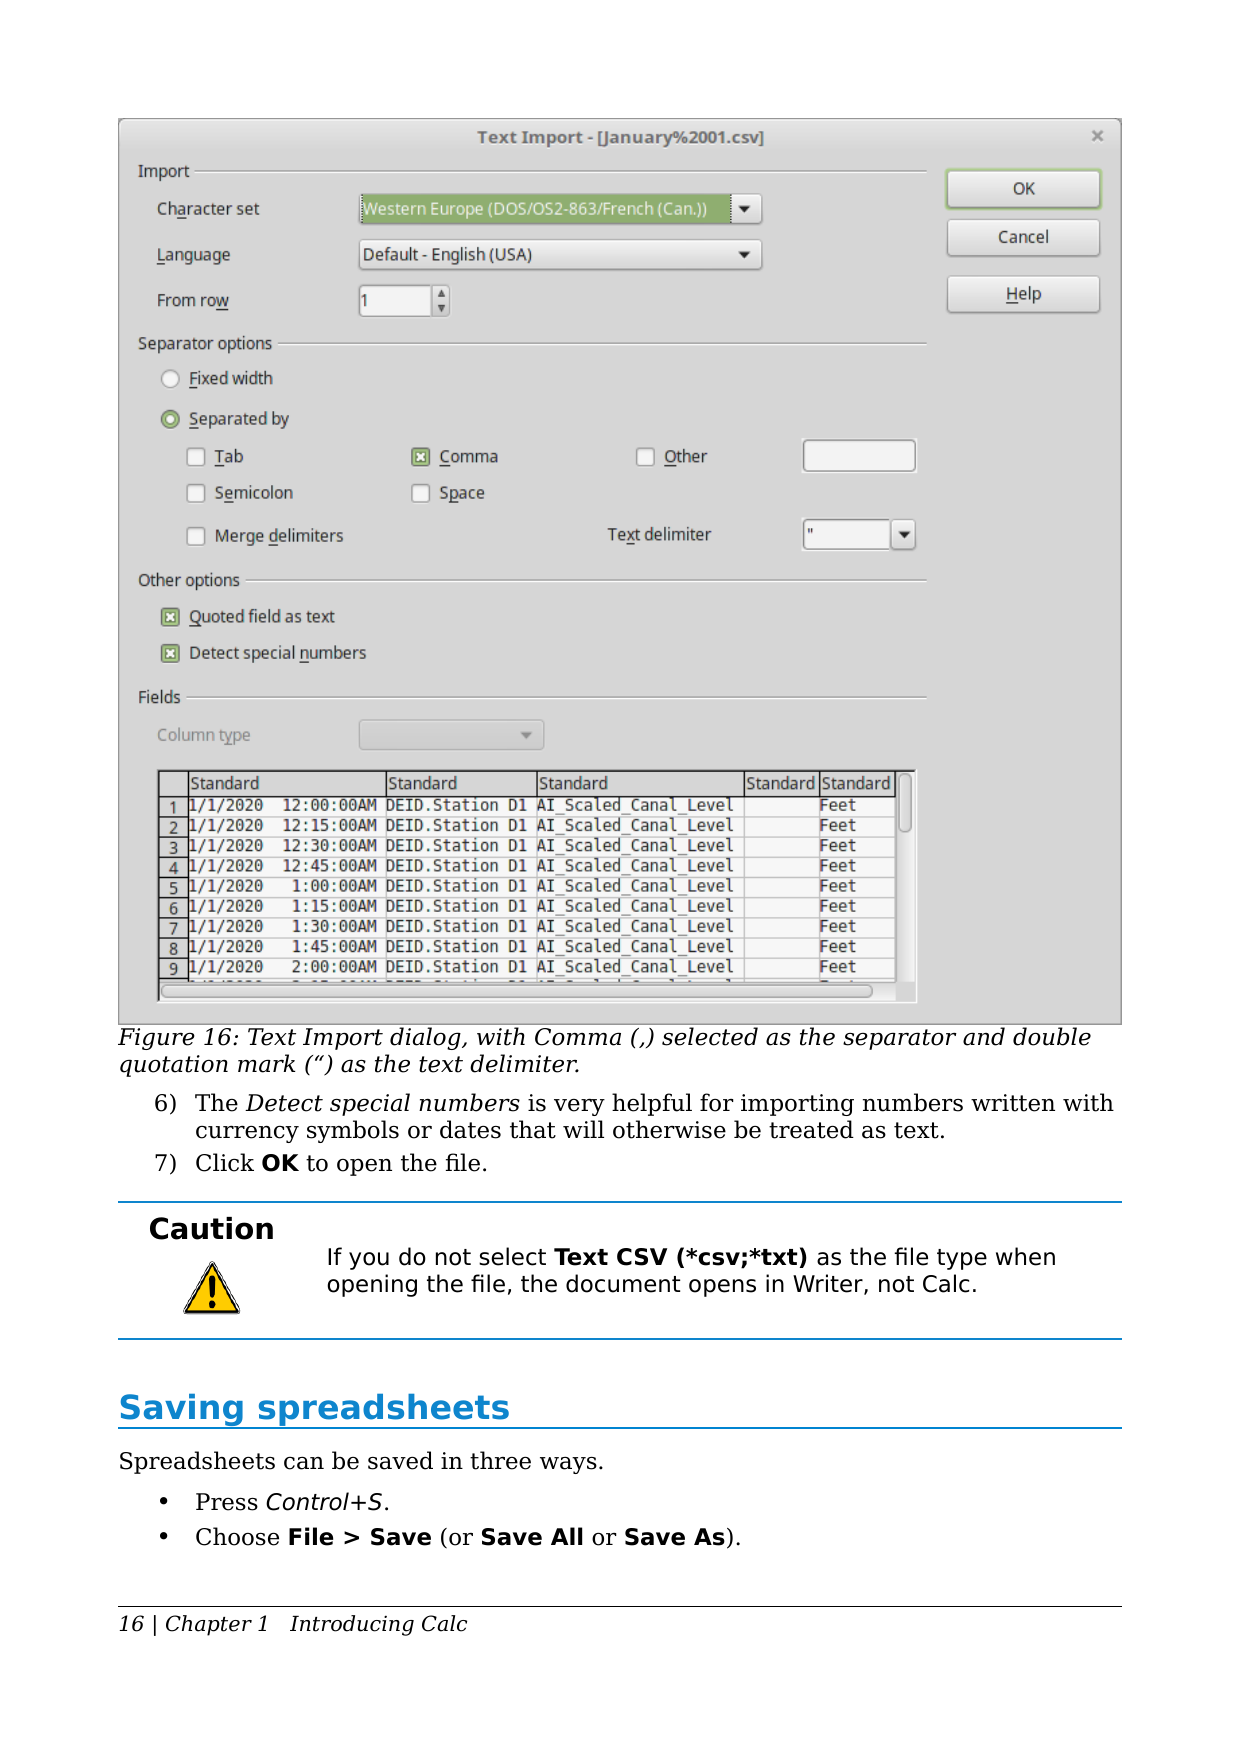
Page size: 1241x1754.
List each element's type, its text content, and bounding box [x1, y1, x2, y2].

picture [118, 118, 1122, 1025]
list Choose File > Save (or Save All or Save As). [156, 1522, 1122, 1552]
text Spreadsheets can be saved in three ways. [118, 1448, 1122, 1474]
text Figure 16: Text Import dialog, with Comma (,) selected as the separator and double quotation mark (“) as the text delimiter. [118, 1025, 1122, 1078]
subtitle Saving spreadsheets [118, 1388, 1122, 1427]
picture [179, 1257, 244, 1318]
table_header Caution [118, 1203, 305, 1338]
table_header If you do not select Text CSV (*csv;*txt) as the file type when opening the file, the document opens in Writer, not Calc. [305, 1203, 1122, 1338]
list Press Control+S. [156, 1487, 1122, 1516]
list The Detect special numbers is very helpful for importing numbers written with currency symbols or dates that will otherwise be treated as text. [177, 1090, 1122, 1143]
list Click OK to open the file. [177, 1150, 1122, 1176]
